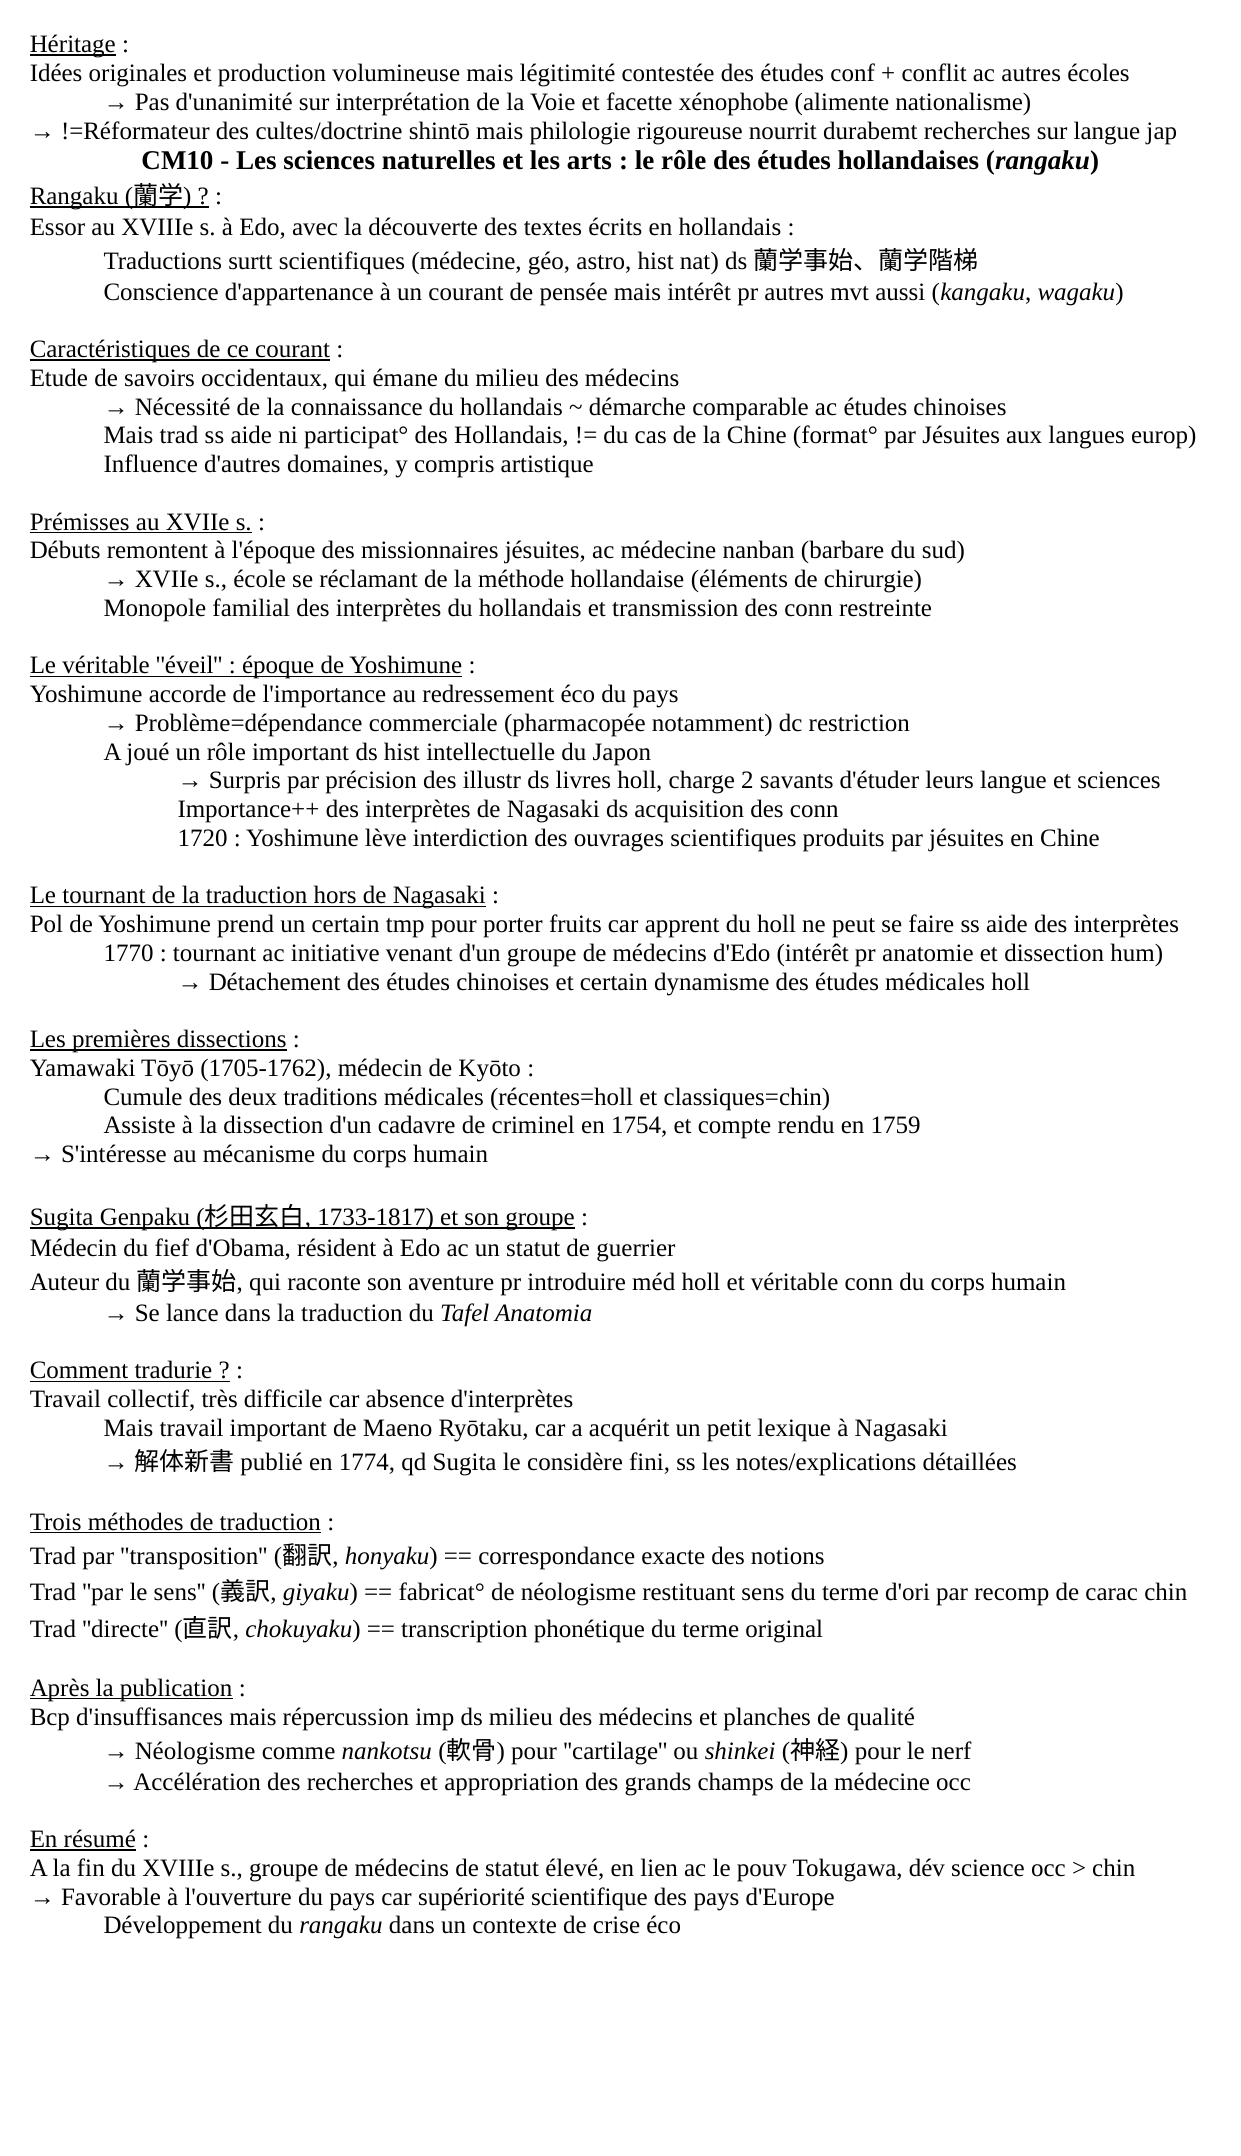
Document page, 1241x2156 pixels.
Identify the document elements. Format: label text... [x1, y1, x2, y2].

text Conscience d'appartenance à un courant de pensée mais intérêt pr autres mvt aussi (kangaku, wagaku) [29, 277, 1211, 306]
text Prémisses au XVIIe s. : [29, 507, 1211, 536]
text Traductions surtt scientifiques (médecine, géo, astro, hist nat) ds 蘭学事始、蘭学階梯 [29, 241, 1211, 277]
text Développement du rangaku dans un contexte de crise éco [29, 1911, 1211, 1939]
text Assiste à la dissection d'un cadavre de criminel en 1754, et compte rendu en 1759 [29, 1111, 1211, 1139]
text Pol de Yoshimune prend un certain tmp pour porter fruits car apprent du holl ne peut se faire ss aide des interprètes [29, 909, 1211, 938]
text Etude de savoirs occidentaux, qui émane du milieu des médecins [29, 363, 1211, 392]
text Influence d'autres domaines, y compris artistique [29, 449, 1211, 478]
text Le véritable ''éveil'' : époque de Yoshimune : [29, 651, 1211, 679]
text → Se lance dans la traduction du Tafel Anatomia [29, 1298, 1211, 1327]
text Caractéristiques de ce courant : [29, 334, 1211, 363]
text → 解体新書 publié en 1774, qd Sugita le considère fini, ss les notes/explications détaillées [29, 1442, 1211, 1478]
text 1720 : Yoshimune lève interdiction des ouvrages scientifiques produits par jésuites en Chine [29, 823, 1211, 852]
text Après la publication : [29, 1673, 1211, 1702]
text Trad par ''transposition'' (翻訳, honyaku) == correspondance exacte des notions [29, 1536, 1211, 1572]
text Yamawaki Tōyō (1705-1762), médecin de Kyōto : [29, 1053, 1211, 1082]
text → Détachement des études chinoises et certain dynamisme des études médicales holl [29, 967, 1211, 996]
text Sugita Genpaku (杉田玄白, 1733-1817) et son groupe : [29, 1197, 1211, 1233]
text Héritage : [29, 29, 1211, 58]
text Idées originales et production volumineuse mais légitimité contestée des études conf + conflit ac autres écoles [29, 58, 1211, 87]
text → Néologisme comme nankotsu (軟骨) pour ''cartilage'' ou shinkei (神経) pour le nerf [29, 1731, 1211, 1767]
text → XVIIe s., école se réclamant de la méthode hollandaise (éléments de chirurgie) [29, 564, 1211, 593]
text CM10 - Les sciences naturelles et les arts : le rôle des études hollandaises (rangaku) [29, 144, 1211, 176]
text A joué un rôle important ds hist intellectuelle du Japon [29, 737, 1211, 766]
text → S'intéresse au mécanisme du corps humain [29, 1139, 1211, 1168]
text 1770 : tournant ac initiative venant d'un groupe de médecins d'Edo (intérêt pr anatomie et dissection hum) [29, 938, 1211, 967]
text Importance++ des interprètes de Nagasaki ds acquisition des conn [29, 794, 1211, 823]
text Débuts remontent à l'époque des missionnaires jésuites, ac médecine nanban (barbare du sud) [29, 536, 1211, 564]
text → !=Réformateur des cultes/doctrine shintō mais philologie rigoureuse nourrit durabemt recherches sur langue jap [29, 116, 1211, 144]
text A la fin du XVIIIe s., groupe de médecins de statut élevé, en lien ac le pouv Tokugawa, dév science occ > chin [29, 1853, 1211, 1882]
text Les premières dissections : [29, 1024, 1211, 1053]
text Bcp d'insuffisances mais répercussion imp ds milieu des médecins et planches de qualité [29, 1702, 1211, 1731]
text Trad ''directe'' (直訳, chokuyaku) == transcription phonétique du terme original [29, 1608, 1211, 1644]
text Médecin du fief d'Obama, résident à Edo ac un statut de guerrier [29, 1233, 1211, 1262]
text Essor au XVIIIe s. à Edo, avec la découverte des textes écrits en hollandais : [29, 212, 1211, 241]
text Cumule des deux traditions médicales (récentes=holl et classiques=chin) [29, 1082, 1211, 1111]
text Travail collectif, très difficile car absence d'interprètes [29, 1384, 1211, 1413]
text Rangaku (蘭学) ? : [29, 176, 1211, 212]
text → Problème=dépendance commerciale (pharmacopée notamment) dc restriction [29, 708, 1211, 737]
text Yoshimune accorde de l'importance au redressement éco du pays [29, 679, 1211, 708]
text → Nécessité de la connaissance du hollandais ~ démarche comparable ac études chinoises [29, 392, 1211, 421]
text Mais trad ss aide ni participat° des Hollandais, != du cas de la Chine (format° par Jésuites aux langues europ) [29, 421, 1211, 449]
text Trad ''par le sens'' (義訳, giyaku) == fabricat° de néologisme restituant sens du terme d'ori par recomp de carac chin [29, 1572, 1211, 1608]
text Le tournant de la traduction hors de Nagasaki : [29, 881, 1211, 909]
text → Surpris par précision des illustr ds livres holl, charge 2 savants d'étuder leurs langue et sciences [29, 766, 1211, 794]
text Auteur du 蘭学事始, qui raconte son aventure pr introduire méd holl et véritable conn du corps humain [29, 1262, 1211, 1298]
text → Pas d'unanimité sur interprétation de la Voie et facette xénophobe (alimente nationalisme) [29, 87, 1211, 116]
text Trois méthodes de traduction : [29, 1507, 1211, 1536]
text Comment tradurie ? : [29, 1356, 1211, 1384]
text → Accélération des recherches et appropriation des grands champs de la médecine occ [29, 1767, 1211, 1796]
text Mais travail important de Maeno Ryōtaku, car a acquérit un petit lexique à Nagasaki [29, 1413, 1211, 1442]
text En résumé : [29, 1824, 1211, 1853]
text Monopole familial des interprètes du hollandais et transmission des conn restreinte [29, 593, 1211, 622]
text → Favorable à l'ouverture du pays car supériorité scientifique des pays d'Europe [29, 1882, 1211, 1911]
